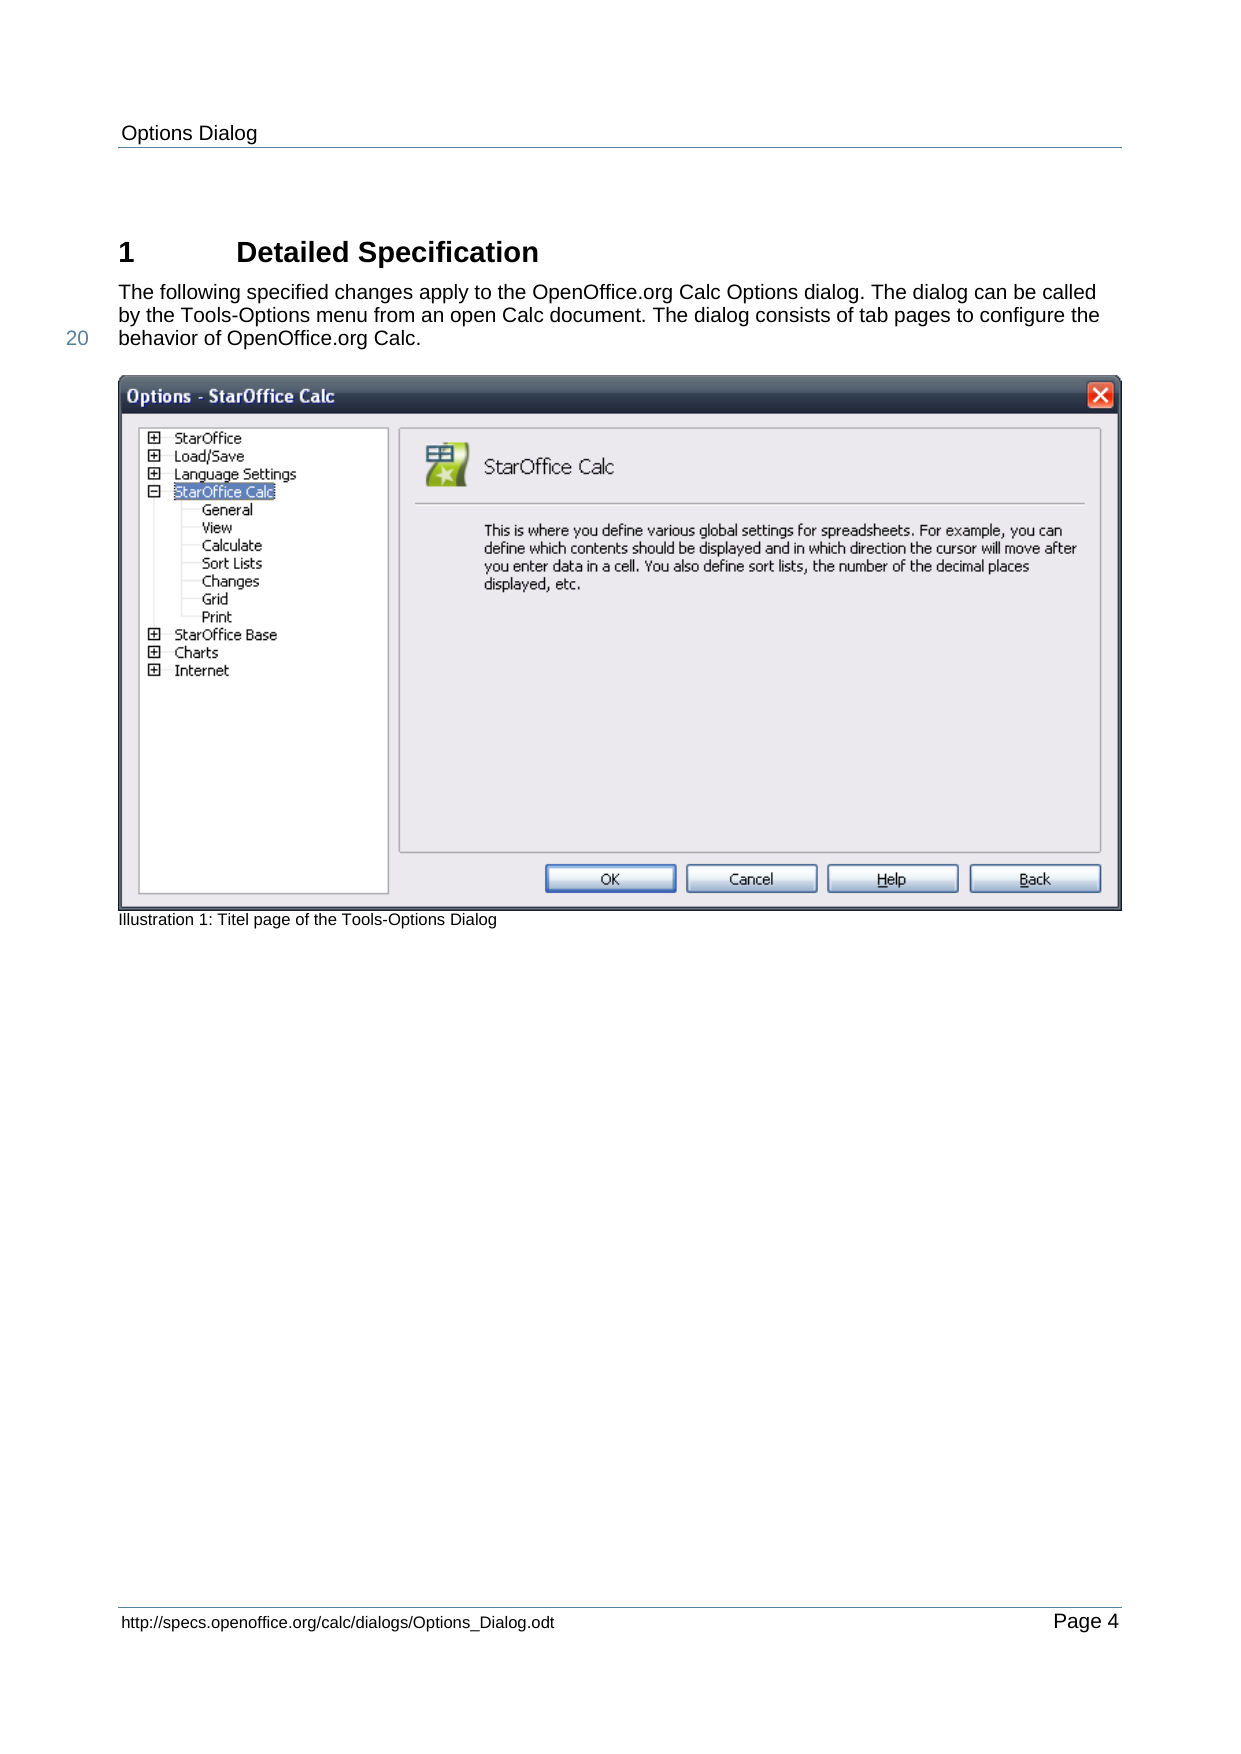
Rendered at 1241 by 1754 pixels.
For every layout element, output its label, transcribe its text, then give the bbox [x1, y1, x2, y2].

text The following specified changes apply to the OpenOffice.org Calc Options dialog. The dialog can be called by the Tools-Options menu from an open Calc document. The dialog consists of tab pages to configure the behavior of OpenOffice.org Calc. [118, 280, 1122, 350]
text Illustration 1: Titel page of the Tools-Options Dialog [118, 911, 1122, 929]
picture [118, 375, 1122, 911]
subtitle Detailed Specification [118, 236, 1122, 268]
